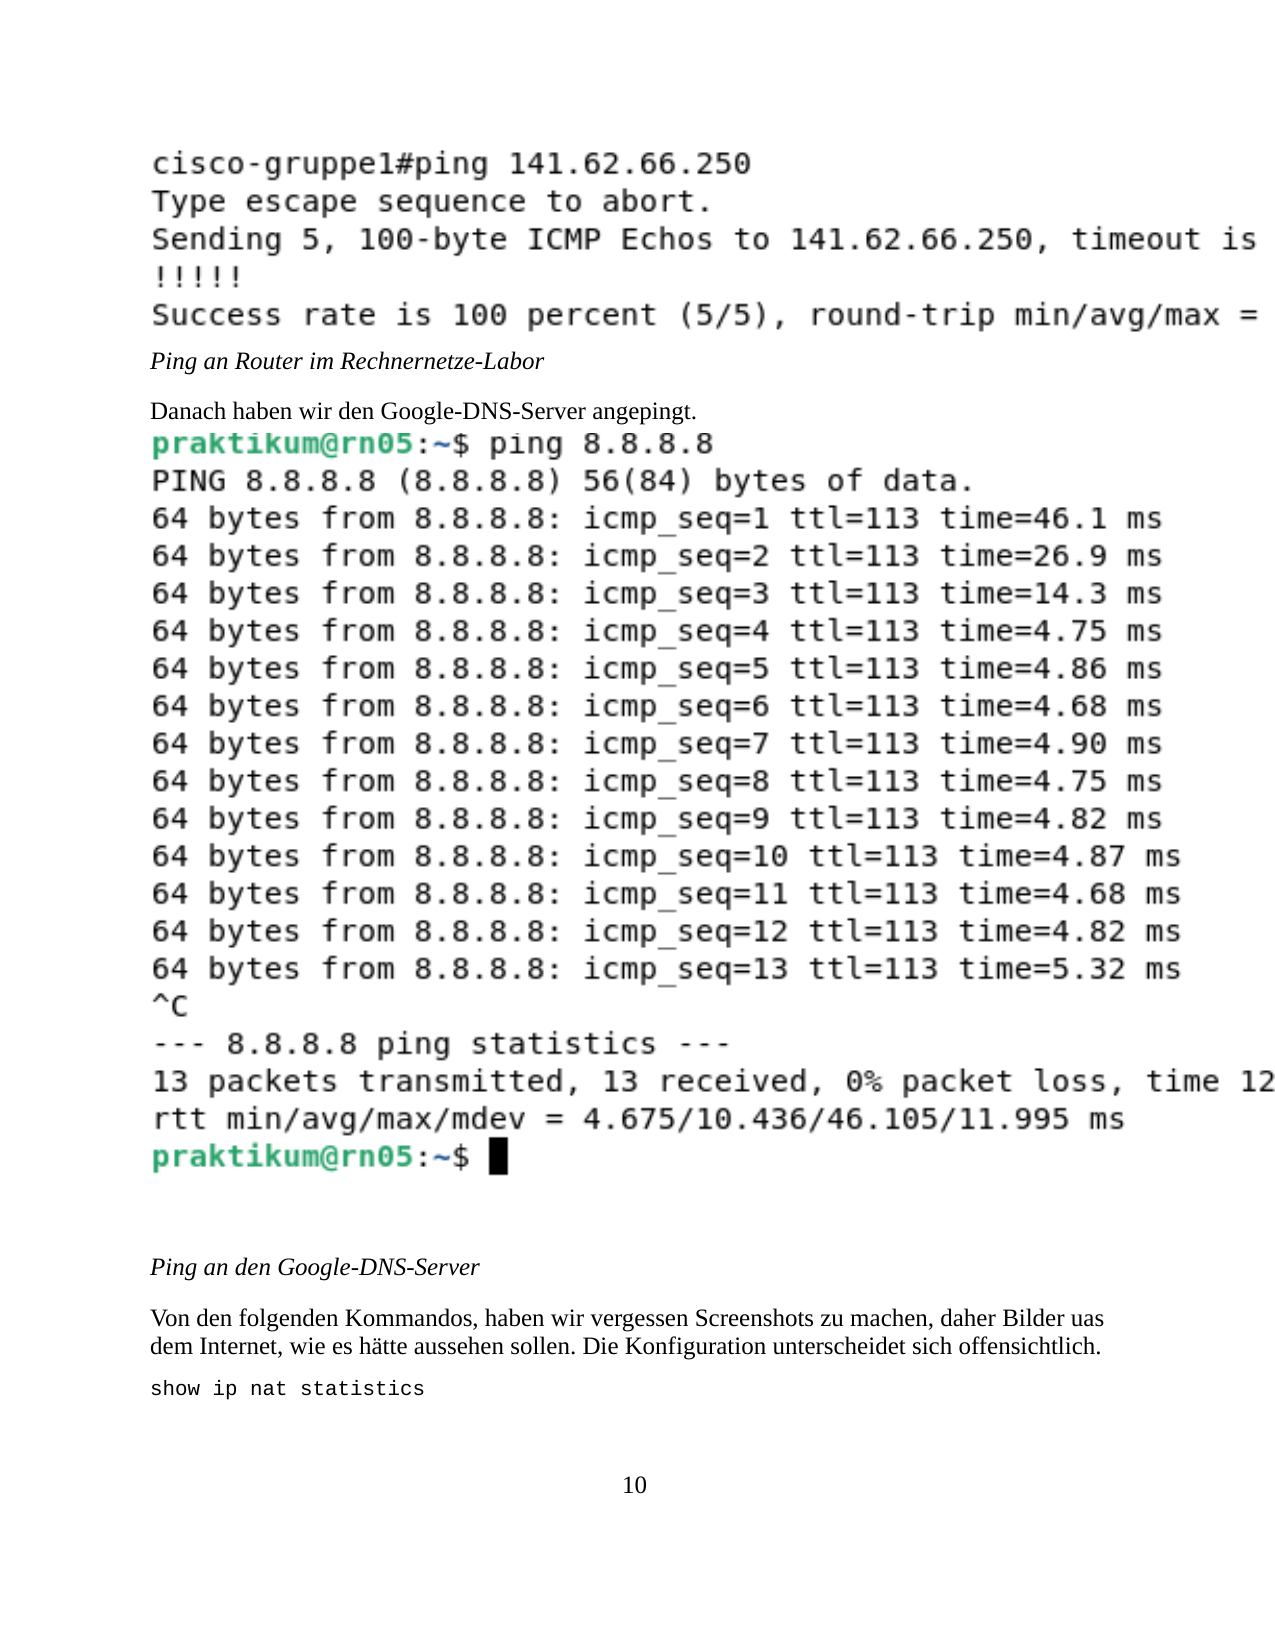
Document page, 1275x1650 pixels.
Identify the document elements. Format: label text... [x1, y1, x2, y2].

text Ping an den Google-DNS-Server [150, 1252, 1125, 1281]
text show ip nat statistics [150, 1378, 1125, 1402]
picture [150, 433, 1275, 1240]
text Danach haben wir den Google-DNS-Server angepingt. [150, 396, 1125, 425]
text Von den folgenden Kommandos, haben wir vergessen Screenshots zu machen, daher Bilder uas dem Internet, wie es hätte aussehen sollen. Die Konfiguration unterscheidet sich offensichtlich. [150, 1303, 1125, 1360]
picture [150, 150, 1275, 334]
text Ping an Router im Rechnernetze-Labor [150, 346, 1125, 374]
